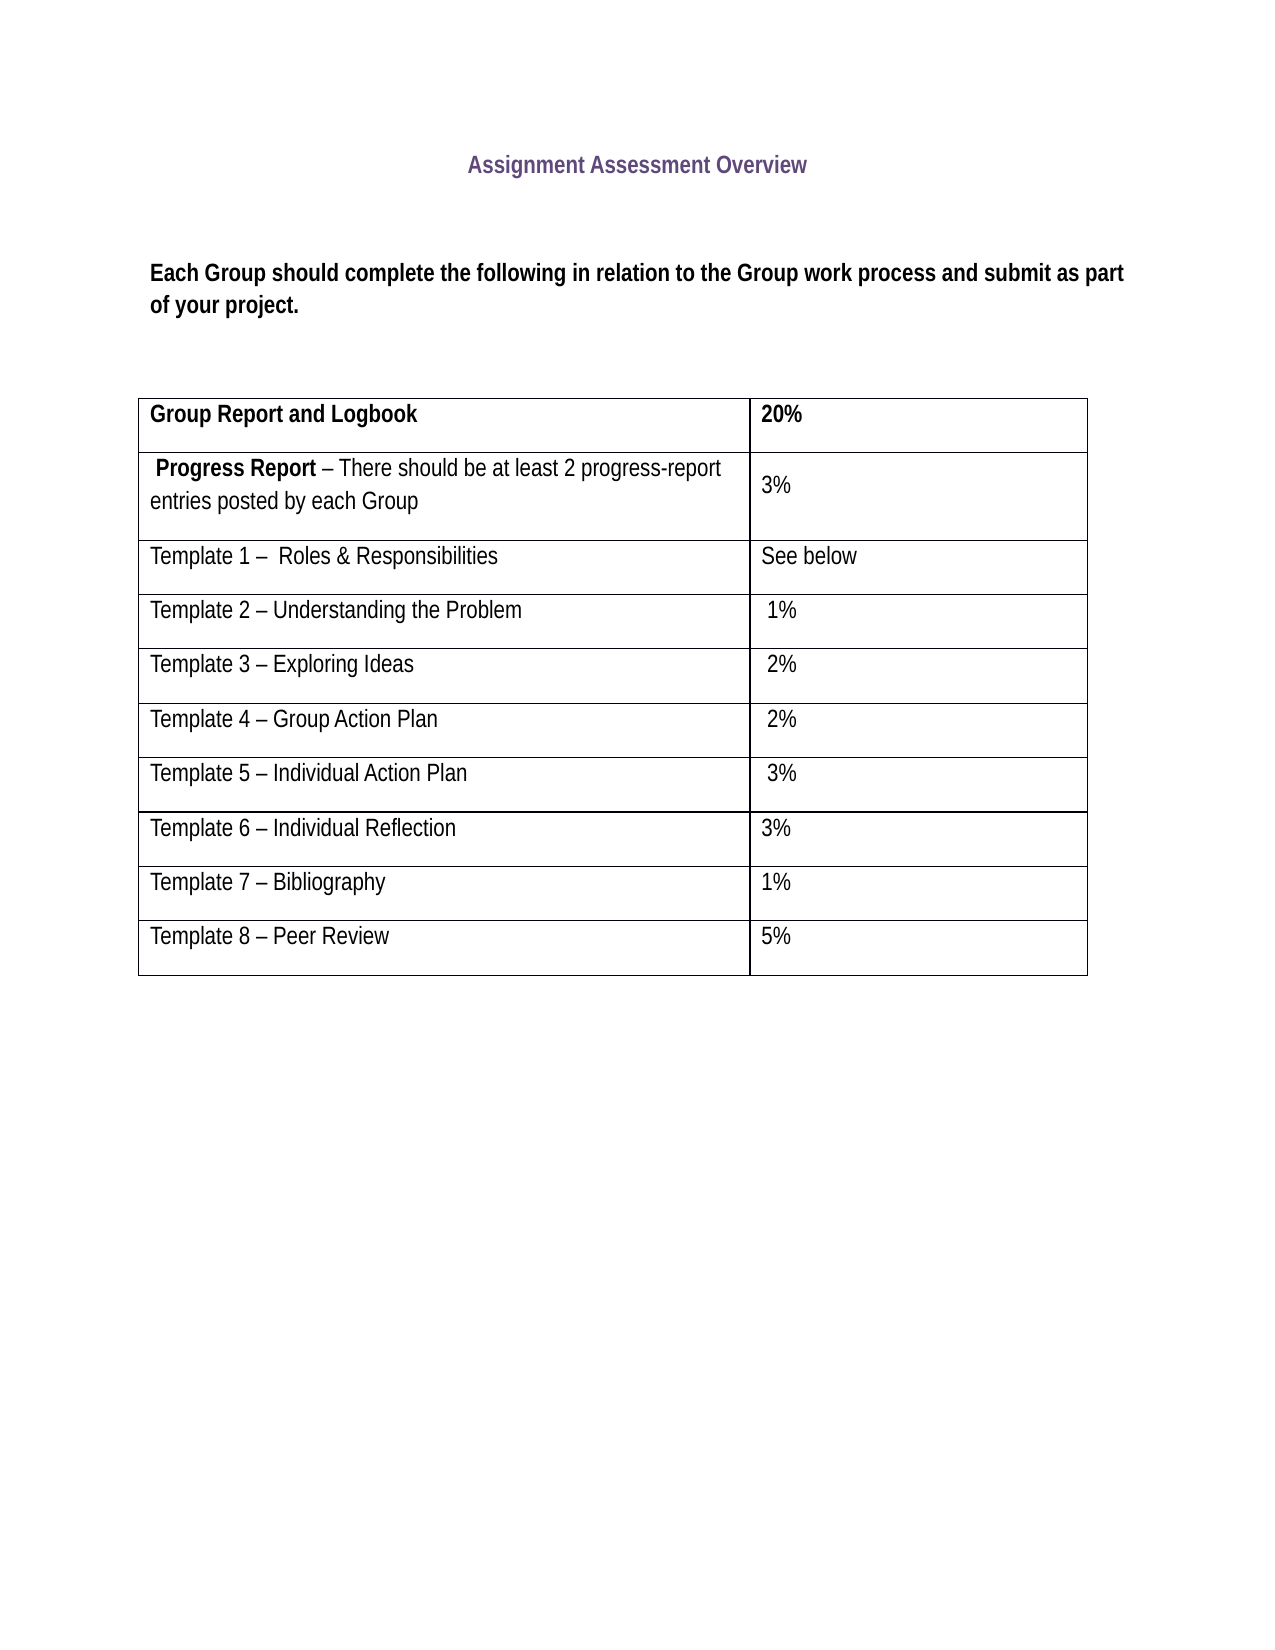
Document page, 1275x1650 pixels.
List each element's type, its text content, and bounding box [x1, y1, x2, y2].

table_cell 1% [751, 867, 1087, 920]
table_cell 2% [751, 649, 1087, 703]
table_cell Template 1 – Roles & Responsibilities [139, 541, 749, 594]
table_cell 3% [751, 813, 1087, 866]
table_header 20% [751, 399, 1087, 452]
table_cell 1% [751, 595, 1087, 648]
table_cell Progress Report – There should be at least 2 progress-report entries posted by each Group [139, 453, 749, 539]
table_cell 5% [751, 921, 1087, 974]
table_cell Template 2 – Understanding the Problem [139, 595, 749, 648]
table_cell 2% [751, 704, 1087, 757]
table_cell Template 7 – Bibliography [139, 867, 749, 920]
text Assignment Assessment Overview [150, 150, 1125, 179]
table_cell See below [751, 541, 1087, 594]
table_cell Template 6 – Individual Reflection [139, 813, 749, 866]
table_cell Template 3 – Exploring Ideas [139, 649, 749, 703]
table_cell 3% [751, 758, 1087, 811]
table_cell Template 5 – Individual Action Plan [139, 758, 749, 811]
table_cell Template 4 – Group Action Plan [139, 704, 749, 757]
text Each Group should complete the following in relation to the Group work process and submit as part of your project. [150, 257, 1125, 319]
table_cell Template 8 – Peer Review [139, 921, 749, 974]
table_header Group Report and Logbook [139, 399, 749, 452]
table_cell 3% [751, 453, 1087, 539]
